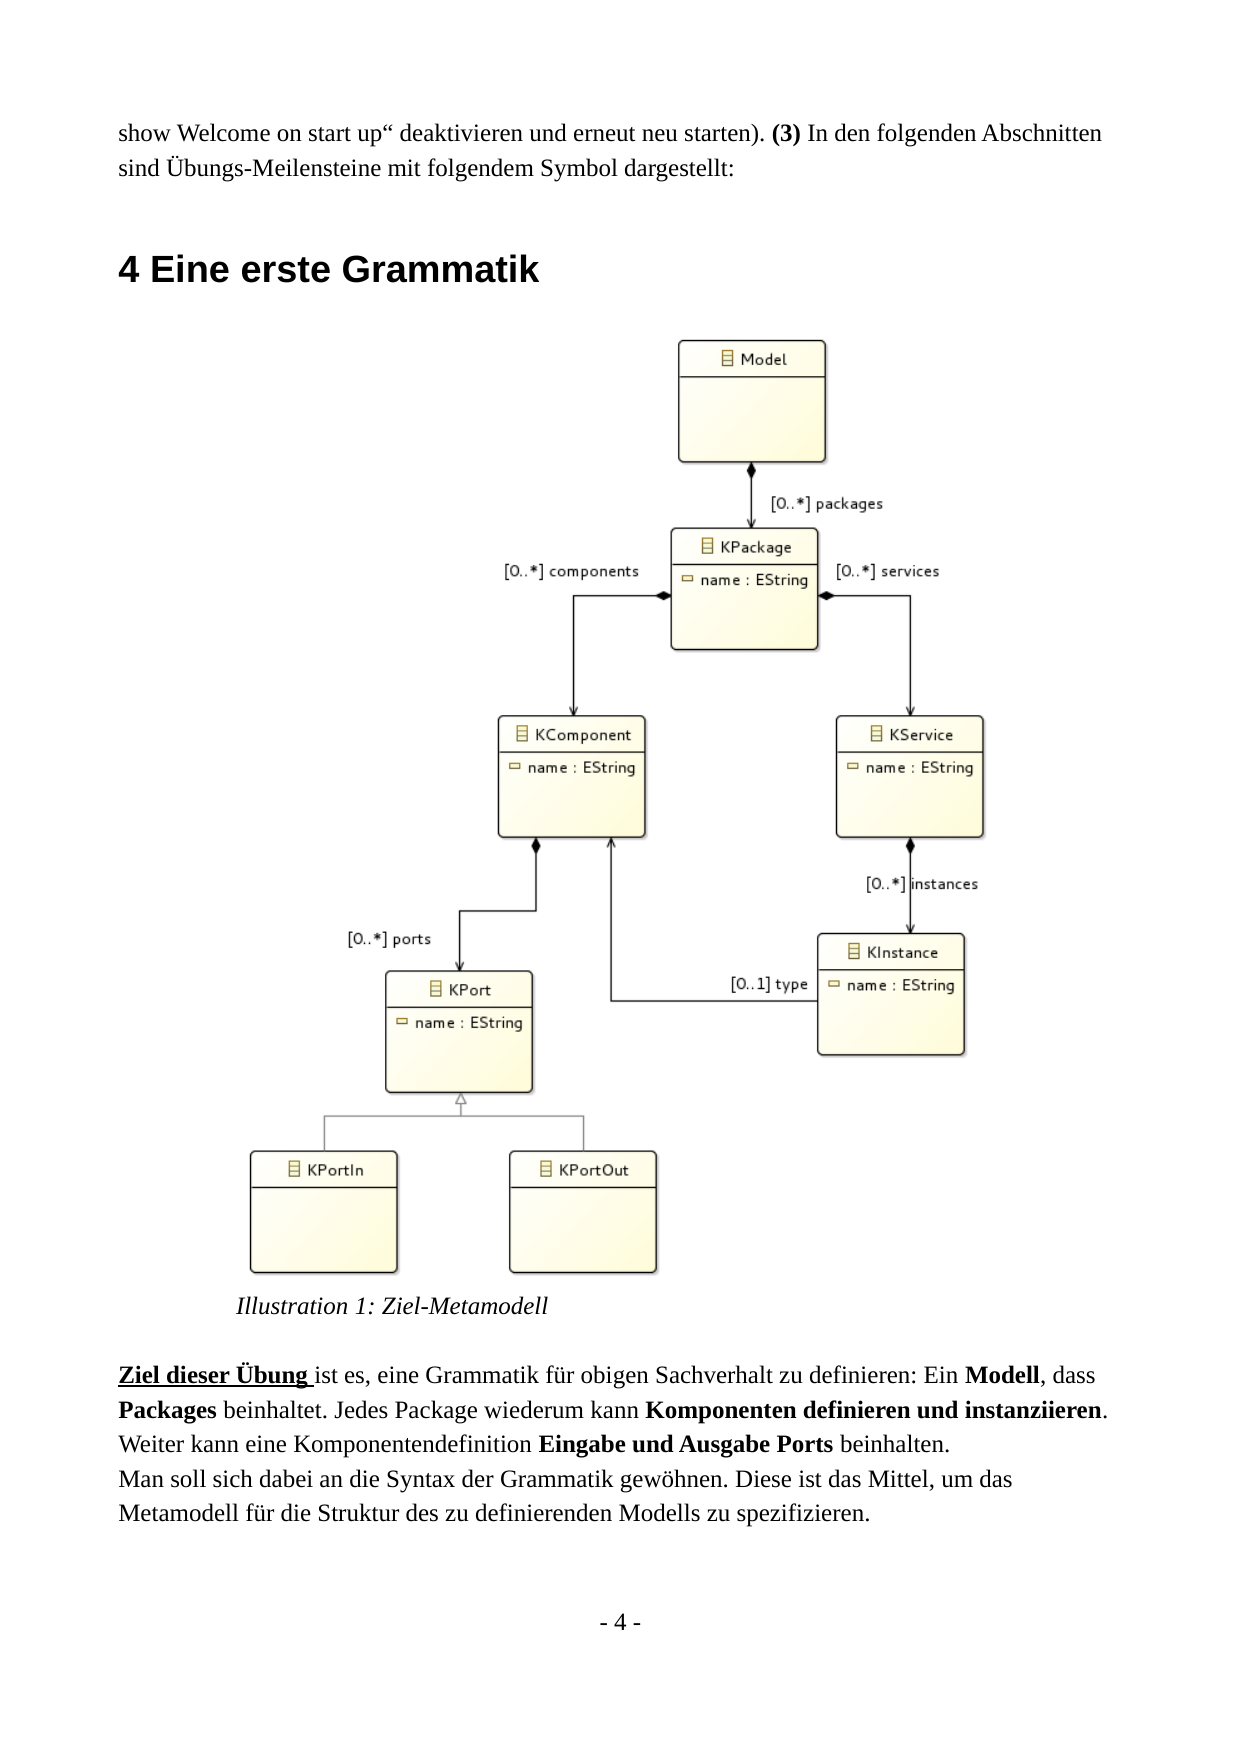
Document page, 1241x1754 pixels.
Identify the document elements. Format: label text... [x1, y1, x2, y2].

picture [235, 315, 1005, 1292]
text show Welcome on start up“ deaktivieren und erneut neu starten). (3) In den folgenden Abschnitten sind Übungs-Meilensteine mit folgendem Symbol dargestellt: [118, 118, 1122, 181]
text Ziel dieser Übung ist es, eine Grammatik für obigen Sachverhalt zu definieren: Ein Modell, dass Packages beinhaltet. Jedes Package wiederum kann Komponenten definieren und instanziieren. Weiter kann eine Komponentendefinition Eingabe und Ausgabe Ports beinhalten. [118, 1360, 1122, 1458]
text Illustration 1: Ziel-Metamodell [236, 1292, 1004, 1320]
text Man soll sich dabei an die Syntax der Grammatik gewöhnen. Diese ist das Mittel, um das Metamodell für die Struktur des zu definierenden Modells zu spezifizieren. [118, 1464, 1122, 1527]
subtitle Eine erste Grammatik [118, 247, 1122, 290]
